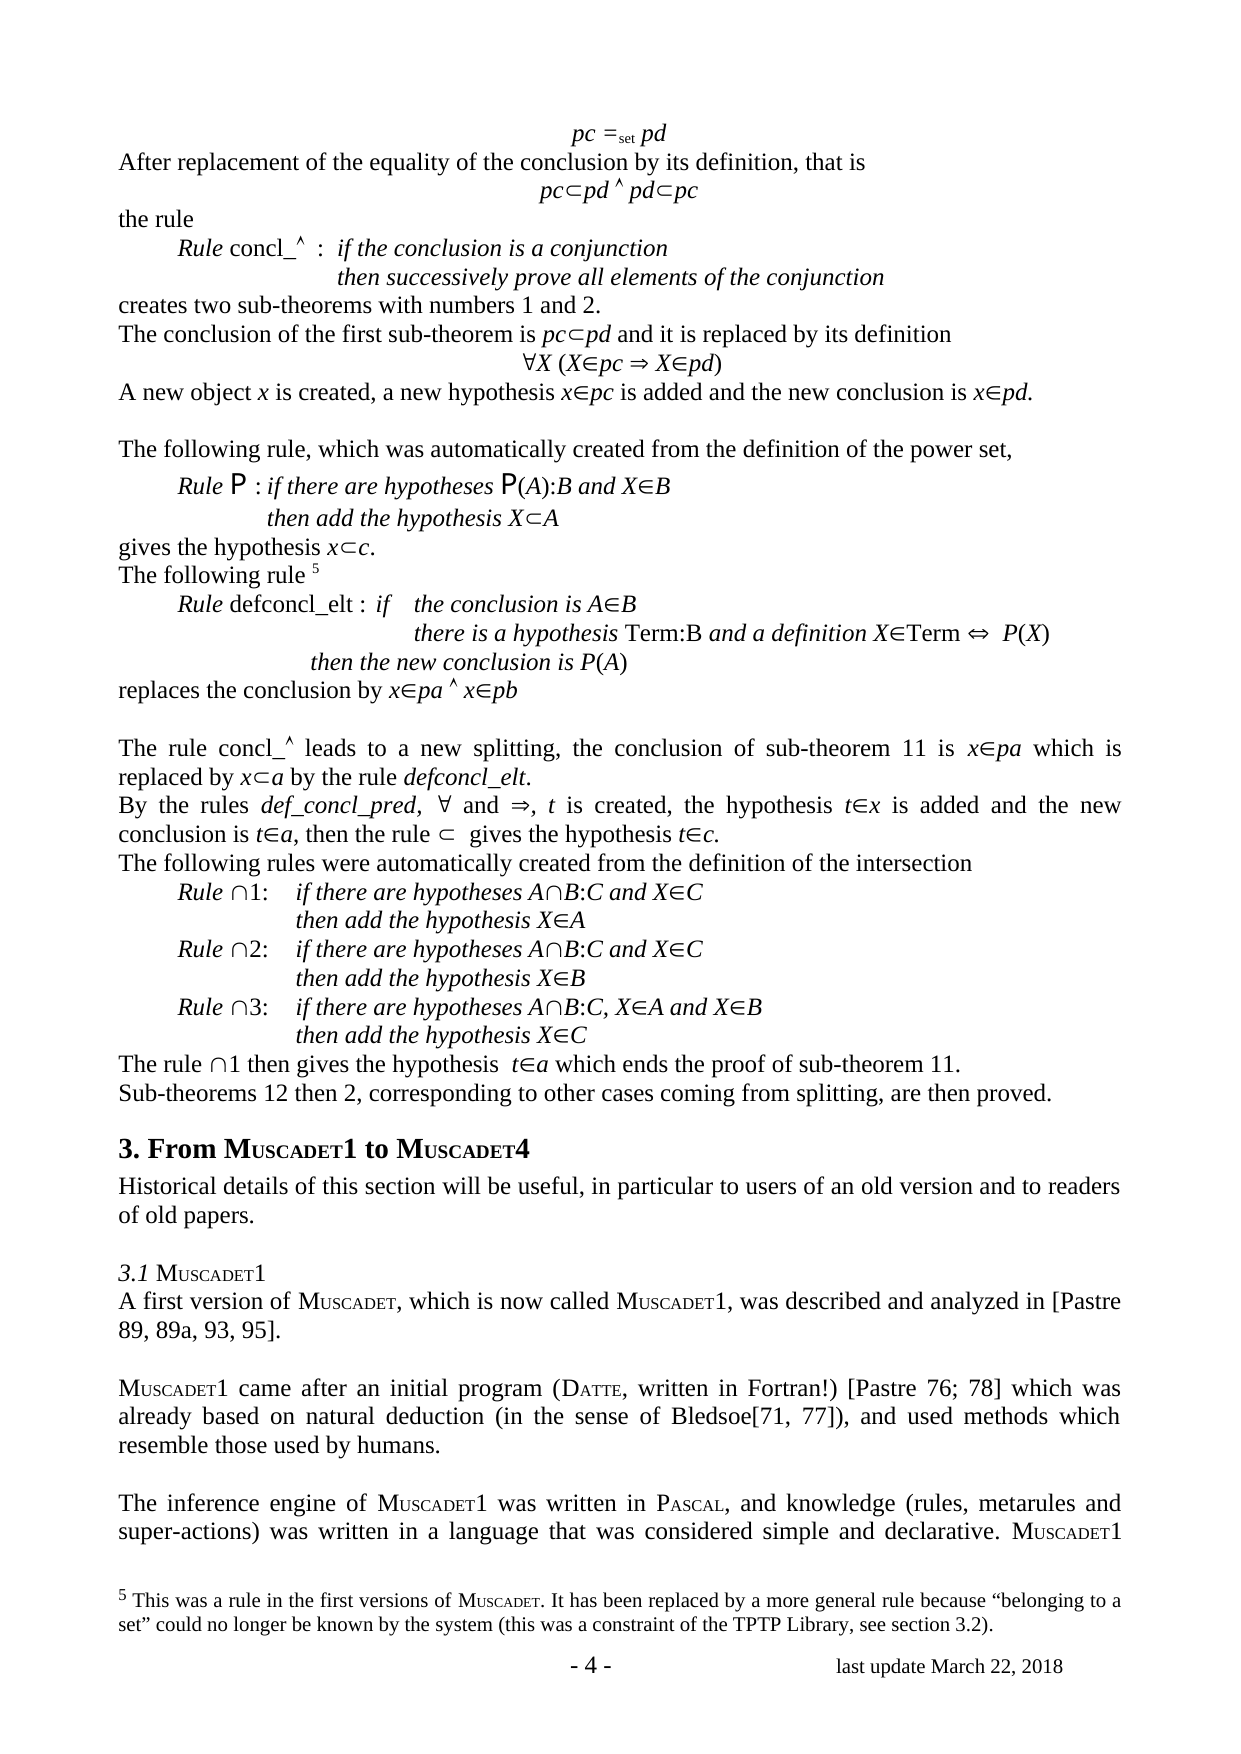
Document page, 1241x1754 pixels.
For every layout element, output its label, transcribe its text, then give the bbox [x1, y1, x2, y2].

text Rule 2: if there are hypotheses AB:C and XC [177, 934, 1122, 963]
text A first version of Muscadet, which is now called Muscadet1, was described and analyzed in [Pastre 89, 89a, 93, 95]. [118, 1286, 1122, 1344]
text The following rule, which was automatically created from the definition of the power set, [118, 434, 1122, 463]
text The following rules were automatically created from the definition of the intersection [118, 848, 1122, 877]
text then add the hypothesis XA [177, 905, 1122, 934]
text Rule 3: if there are hypotheses AB:C, XA and XB [177, 992, 1122, 1020]
text After replacement of the equality of the conclusion by its definition, that is [118, 147, 1122, 176]
text then add the hypothesis XC [177, 1020, 1122, 1049]
text Muscadet1 came after an initial program (Datte, written in Fortran!) [Pastre 76; 78] which was already based on natural deduction (in the sense of Bledsoe[71, 77]), and used methods which resemble those used by humans. [118, 1373, 1122, 1459]
text the rule [118, 204, 1122, 233]
text pcpd  pdpc [118, 176, 1122, 204]
text A new object x is created, a new hypothesis xpc is added and the new conclusion is xpd. [118, 377, 1122, 406]
text The conclusion of the first sub-theorem is pcpd and it is replaced by its definition [118, 319, 1122, 348]
text Historical details of this section will be useful, in particular to users of an old version and to readers of old papers. [118, 1171, 1122, 1229]
subtitle 3. From Muscadet1 to Muscadet4 [118, 1132, 1122, 1165]
text The rule 1 then gives the hypothesis ta which ends the proof of sub-theorem 11. [118, 1049, 1122, 1078]
text Rule defconcl_elt : if the conclusion is AB [177, 589, 1122, 618]
text gives the hypothesis xc. [118, 532, 1122, 560]
text then the new conclusion is P(A) [118, 647, 1122, 675]
text replaces the conclusion by xpa  xpb [118, 675, 1122, 704]
text Rule concl_ : if the conclusion is a conjunction [177, 233, 1122, 262]
text there is a hypothesis Term:B and a definition XTerm  P(X) [177, 618, 1122, 647]
text Rule P : if there are hypotheses P(A):B and XB [177, 463, 1122, 503]
text X (Xpc  Xpd) [118, 348, 1122, 377]
text This was a rule in the first versions of Muscadet. It has been replaced by a more general rule because “belonging to a set” could no longer be known by the system (this was a constraint of the TPTP Library, see section 3.2). [118, 1584, 1122, 1636]
text The inference engine of Muscadet1 was written in Pascal, and knowledge (rules, metarules and super-actions) was written in a language that was considered simple and declarative. Muscadet1 [118, 1488, 1122, 1545]
text 3.1 Muscadet1 [118, 1258, 1122, 1286]
text Rule 1: if there are hypotheses AB:C and XC [177, 877, 1122, 905]
text pc =set pd [118, 118, 1122, 147]
text The following rule [118, 560, 1122, 589]
text The rule concl_ leads to a new splitting, the conclusion of sub-theorem 11 is xpa which is replaced by xa by the rule defconcl_elt. [118, 733, 1122, 790]
text Sub-theorems 12 then 2, corresponding to other cases coming from splitting, are then proved. [118, 1078, 1122, 1107]
text then add the hypothesis XB [177, 963, 1122, 992]
text By the rules def_concl_pred,  and , t is created, the hypothesis tx is added and the new conclusion is ta, then the rule  gives the hypothesis tc. [118, 790, 1122, 848]
text then add the hypothesis XA [177, 503, 1122, 532]
text then successively prove all elements of the conjunction [177, 262, 1122, 291]
text creates two sub-theorems with numbers 1 and 2. [118, 291, 1122, 319]
